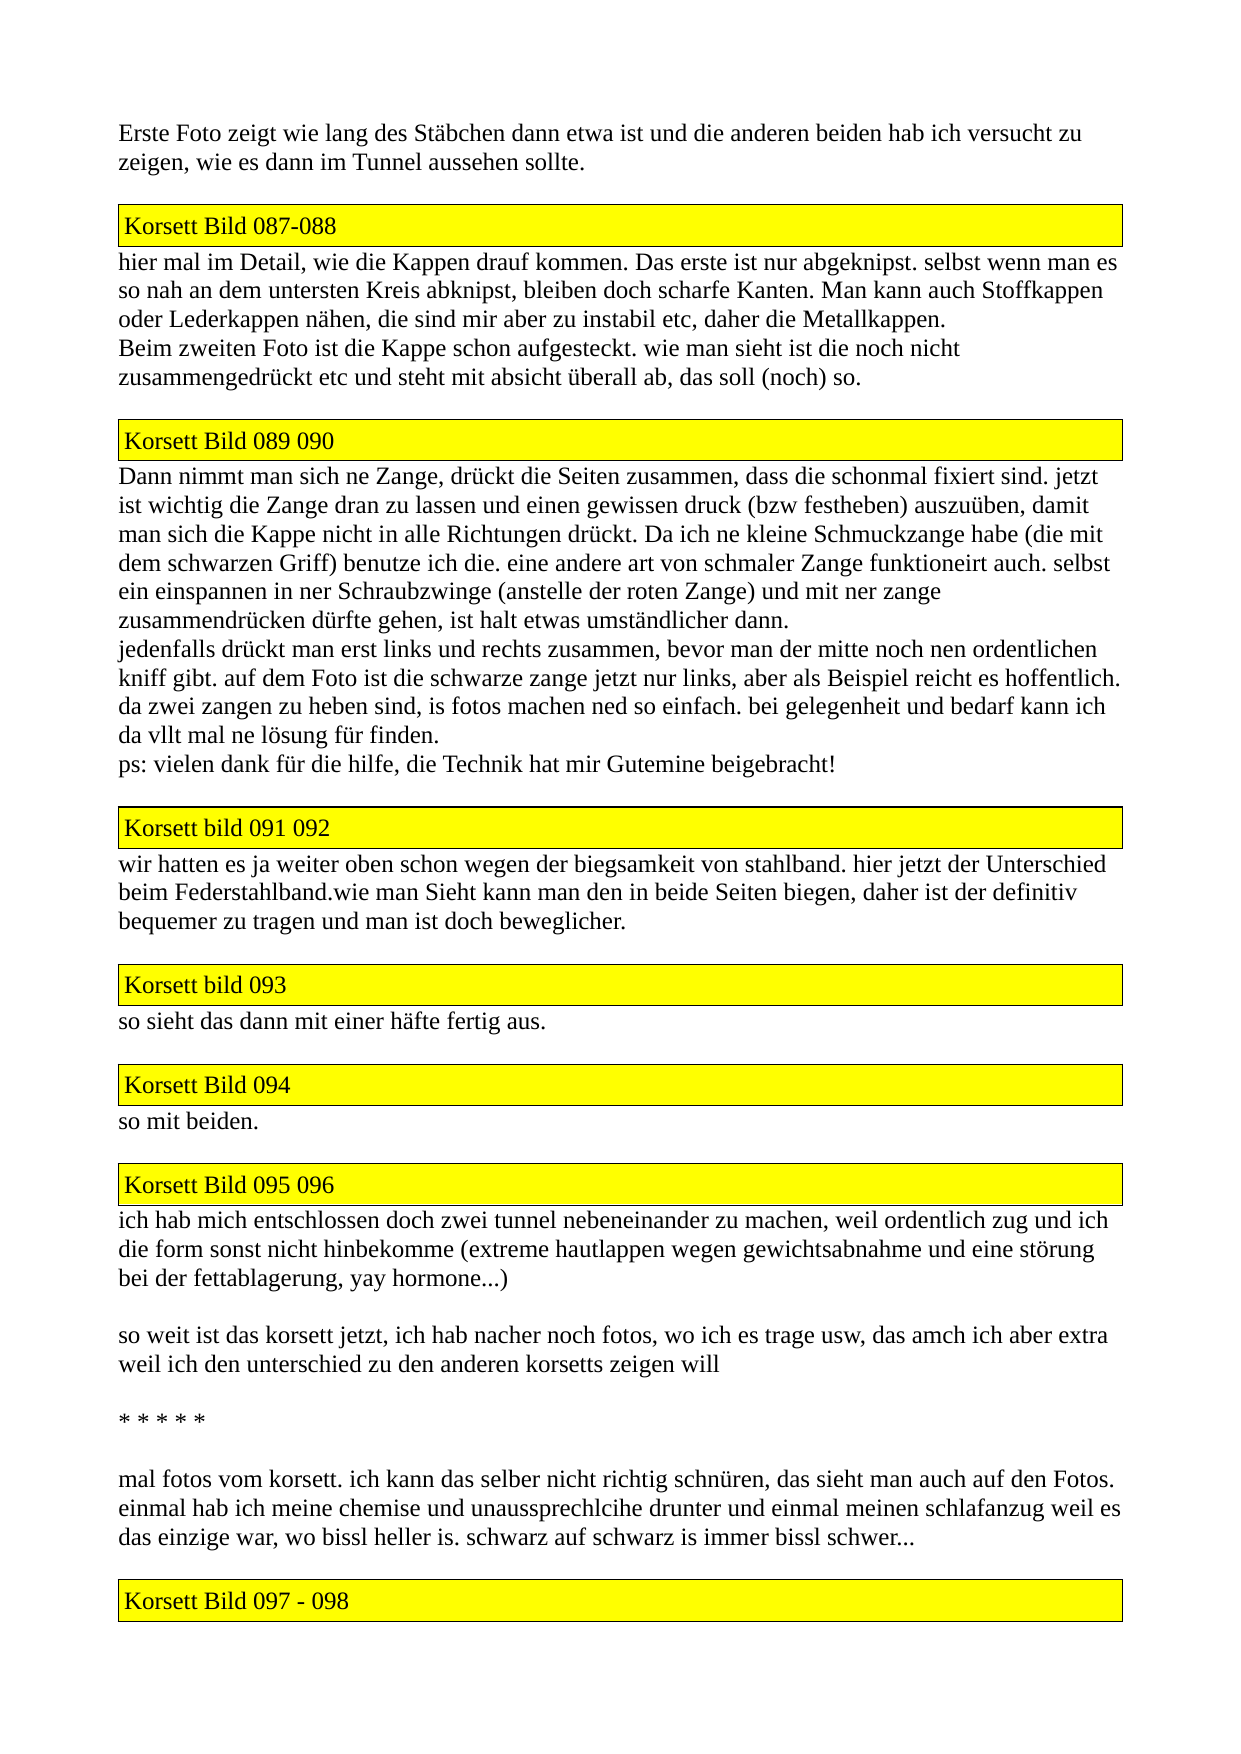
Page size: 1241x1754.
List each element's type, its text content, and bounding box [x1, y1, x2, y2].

text mal fotos vom korsett. ich kann das selber nicht richtig schnüren, das sieht man auch auf den Fotos. einmal hab ich meine chemise und unaussprechlcihe drunter und einmal meinen schlafanzug weil es das einzige war, wo bissl heller is. schwarz auf schwarz is immer bissl schwer... [118, 1464, 1122, 1551]
table_header Korsett bild 091 092 [119, 808, 1122, 848]
text ps: vielen dank für die hilfe, die Technik hat mir Gutemine beigebracht! [118, 749, 1122, 778]
table_header Korsett Bild 094 [119, 1065, 1122, 1105]
text hier mal im Detail, wie die Kappen drauf kommen. Das erste ist nur abgeknipst. selbst wenn man es so nah an dem untersten Kreis abknipst, bleiben doch scharfe Kanten. Man kann auch Stoffkappen oder Lederkappen nähen, die sind mir aber zu instabil etc, daher die Metallkappen. [118, 247, 1122, 333]
table_header Korsett Bild 095 096 [119, 1164, 1122, 1204]
table_header Korsett Bild 087-088 [119, 205, 1122, 246]
text * * * * * [118, 1407, 1122, 1436]
table_header Korsett Bild 089 090 [119, 420, 1122, 460]
text jedenfalls drückt man erst links und rechts zusammen, bevor man der mitte noch nen ordentlichen kniff gibt. auf dem Foto ist die schwarze zange jetzt nur links, aber als Beispiel reicht es hoffentlich. da zwei zangen zu heben sind, is fotos machen ned so einfach. bei gelegenheit und bedarf kann ich da vllt mal ne lösung für finden. [118, 634, 1122, 749]
text so sieht das dann mit einer häfte fertig aus. [118, 1006, 1122, 1035]
text so weit ist das korsett jetzt, ich hab nacher noch fotos, wo ich es trage usw, das amch ich aber extra weil ich den unterschied zu den anderen korsetts zeigen will [118, 1321, 1122, 1378]
text Dann nimmt man sich ne Zange, drückt die Seiten zusammen, dass die schonmal fixiert sind. jetzt ist wichtig die Zange dran zu lassen und einen gewissen druck (bzw festheben) auszuüben, damit man sich die Kappe nicht in alle Richtungen drückt. Da ich ne kleine Schmuckzange habe (die mit dem schwarzen Griff) benutze ich die. eine andere art von schmaler Zange funktioneirt auch. selbst ein einspannen in ner Schraubzwinge (anstelle der roten Zange) und mit ner zange zusammendrücken dürfte gehen, ist halt etwas umständlicher dann. [118, 461, 1122, 634]
table_header Korsett Bild 097 - 098 [119, 1580, 1122, 1621]
text Beim zweiten Foto ist die Kappe schon aufgesteckt. wie man sieht ist die noch nicht zusammengedrückt etc und steht mit absicht überall ab, das soll (noch) so. [118, 333, 1122, 390]
table_header Korsett bild 093 [119, 965, 1122, 1005]
text ich hab mich entschlossen doch zwei tunnel nebeneinander zu machen, weil ordentlich zug und ich die form sonst nicht hinbekomme (extreme hautlappen wegen gewichtsabnahme und eine störung bei der fettablagerung, yay hormone...) [118, 1206, 1122, 1292]
text wir hatten es ja weiter oben schon wegen der biegsamkeit von stahlband. hier jetzt der Unterschied beim Federstahlband.wie man Sieht kann man den in beide Seiten biegen, daher ist der definitiv bequemer zu tragen und man ist doch beweglicher. [118, 849, 1122, 935]
text Erste Foto zeigt wie lang des Stäbchen dann etwa ist und die anderen beiden hab ich versucht zu zeigen, wie es dann im Tunnel aussehen sollte. [118, 118, 1122, 176]
text so mit beiden. [118, 1106, 1122, 1134]
